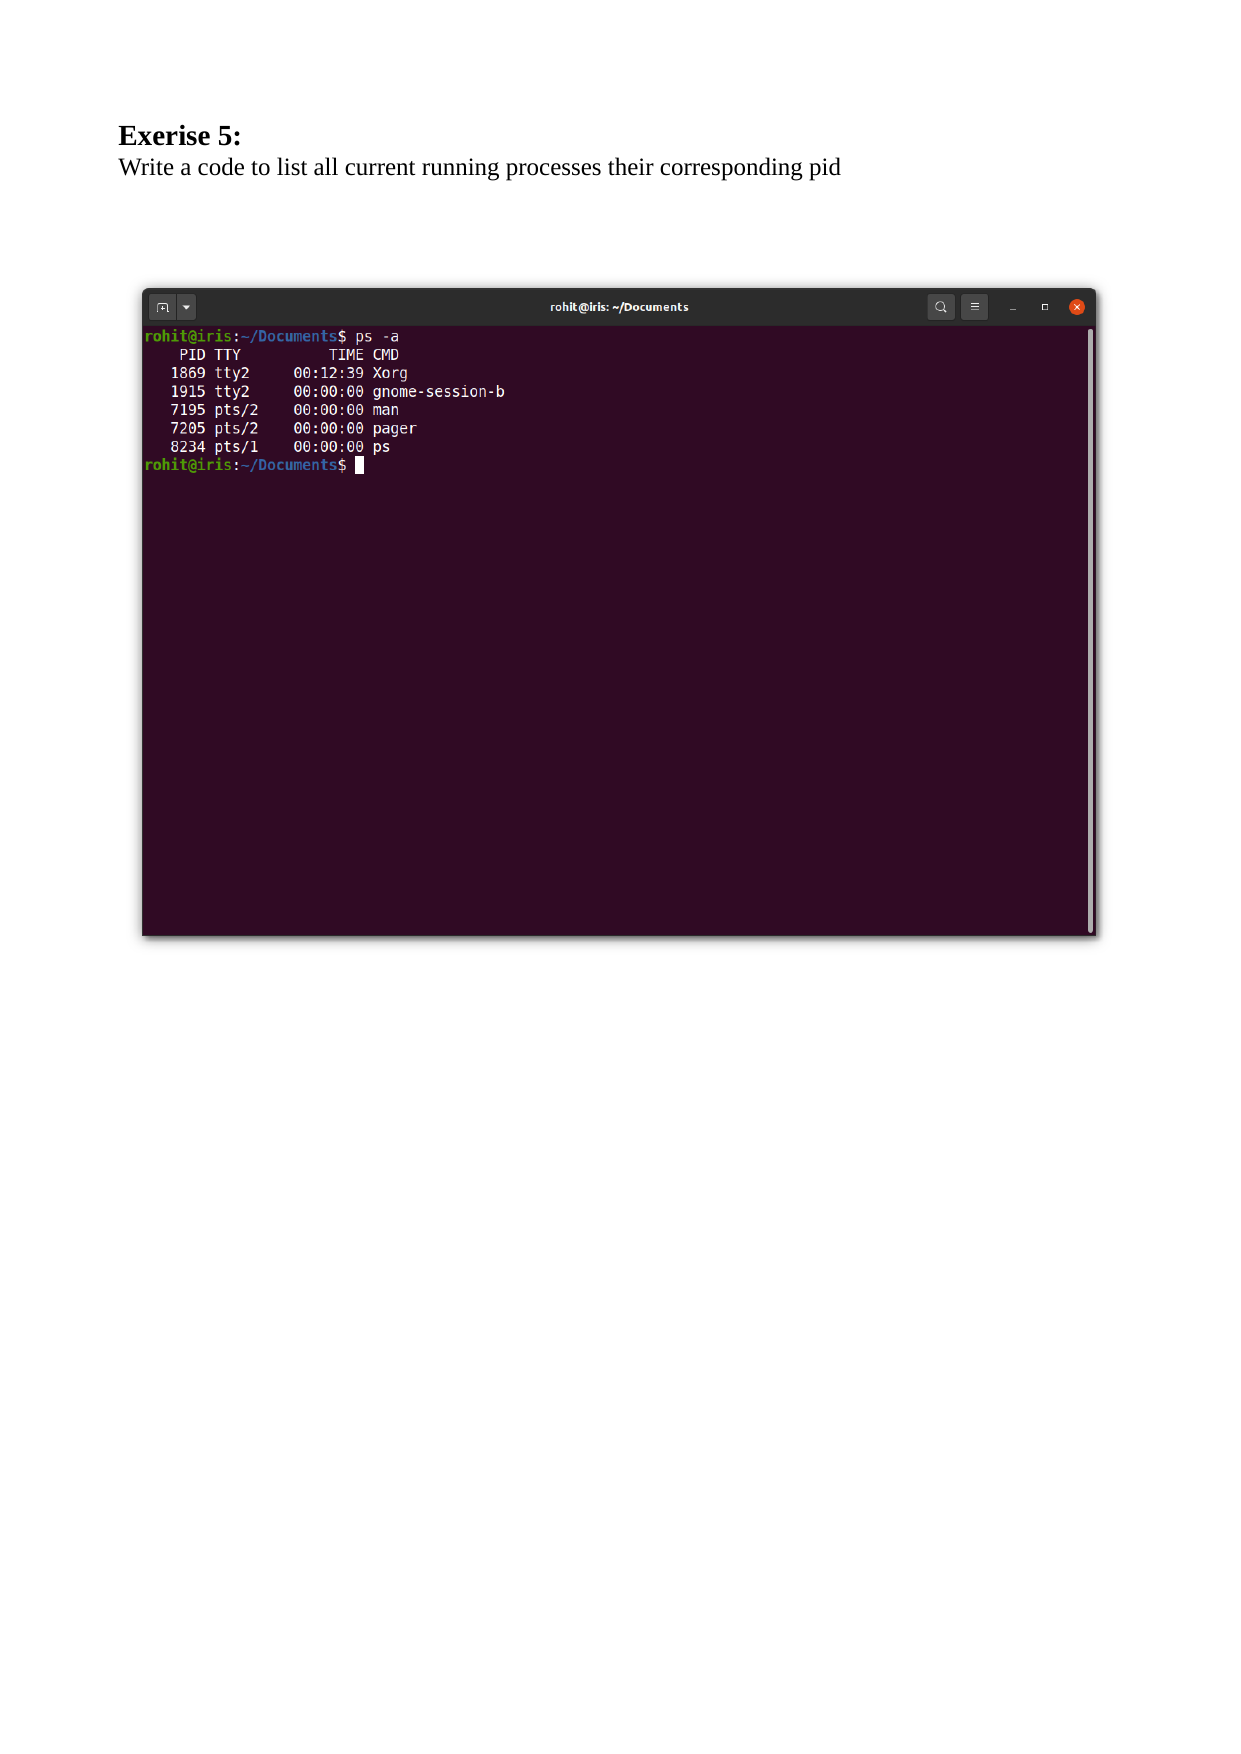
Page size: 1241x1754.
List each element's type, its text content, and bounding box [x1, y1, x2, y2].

text Write a code to list all current running processes their corresponding pid [118, 152, 1122, 180]
picture [118, 266, 1123, 965]
text Exerise 5: [118, 118, 1122, 152]
